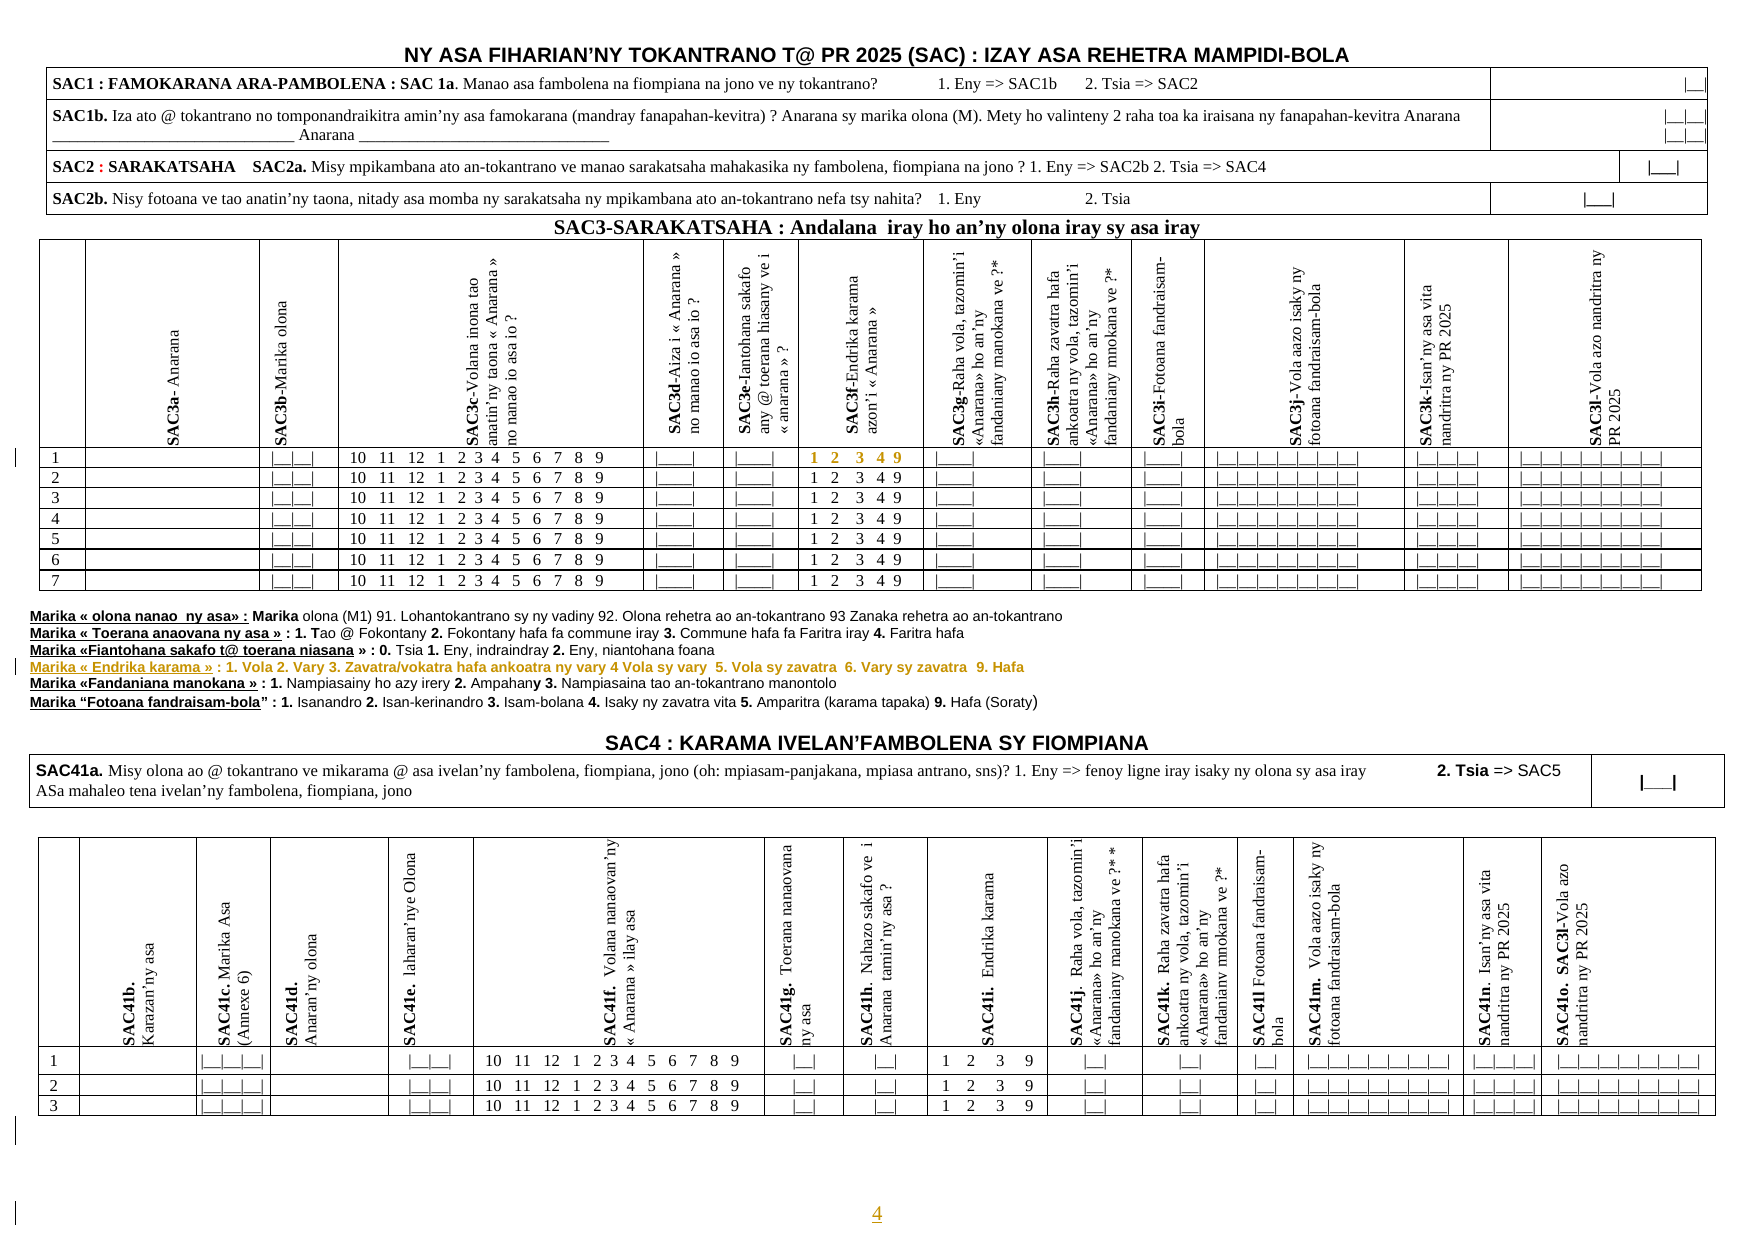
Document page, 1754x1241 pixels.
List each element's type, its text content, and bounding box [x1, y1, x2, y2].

text Marika « Toerana anaovana ny asa » : 1. Tao @ Fokontany 2. Fokontany hafa fa commune iray 3. Commune hafa fa Faritra iray 4. Faritra hafa [29, 625, 1724, 642]
table_cell 1 2 3 4 9 [799, 448, 923, 467]
table_cell |__|__|__| [1405, 509, 1508, 528]
text SAC4 : KARAMA IVELAN’FAMBOLENA SY FIOMPIANA [29, 730, 1724, 754]
table_cell [86, 509, 259, 528]
table_cell 4 [40, 509, 85, 528]
table_cell |__| [1143, 1047, 1237, 1074]
table_header SAC41k. Raha zavatra hafa ankoatra ny vola, tazomin’i «Anarana» ho an’ny fandaniany mnokana ve ?* [1143, 838, 1237, 1046]
table_cell |____| [724, 468, 798, 487]
table_cell |____| [724, 529, 798, 548]
table_header SAC41g. Toerana nanaovana ny asa [765, 838, 843, 1046]
table_cell |__|__| [260, 509, 338, 528]
table_cell 3 [39, 1096, 79, 1115]
table_header SAC3l-Vola azo nandritra ny PR 2025 [1509, 240, 1701, 447]
table_cell |__| [1238, 1096, 1293, 1115]
table_cell |____| [924, 448, 1031, 467]
table_cell |__| [1143, 1075, 1237, 1094]
table_cell |__|__|__| [1405, 448, 1508, 467]
table_cell |____| [644, 529, 723, 548]
table_cell |___| [1620, 151, 1707, 182]
table_cell |__|__|__| [1405, 488, 1508, 507]
table_cell |__| [765, 1075, 843, 1094]
table_cell |____| [1132, 529, 1204, 548]
table_header SAC3e-Iantohana sakafo any @ toerana hiasany ve i « anarana » ? [724, 240, 798, 447]
table_header SAC41o. SAC3l-Vola azo nandritra ny PR 2025 [1542, 838, 1715, 1046]
table_cell |____| [724, 448, 798, 467]
table_header SAC41j. Raha vola, tazomin’i «Anarana» ho an’ny fandaniany manokana ve ?* * [1048, 838, 1142, 1046]
table_header SAC3i-Fotoana fandraisam-bola [1132, 240, 1204, 447]
table_header [39, 838, 79, 1046]
table_header SAC41d. Anaran’ny olona [271, 838, 388, 1046]
table_cell |__| [765, 1047, 843, 1074]
table_cell 1 2 3 4 9 [799, 488, 923, 507]
text Marika « olona nanao ny asa» : Marika olona (M1) 91. Lohantokantrano sy ny vadiny 92. Olona rehetra ao an-tokantrano 93 Zanaka rehetra ao an-tokantrano [29, 608, 1724, 625]
table_cell 2 [40, 468, 85, 487]
table_header |____| [924, 550, 1031, 569]
table_cell 10 11 12 1 2 3 4 5 6 7 8 9 [474, 1075, 764, 1094]
table_cell 1 2 3 9 [928, 1047, 1047, 1074]
table_cell |__|__|__|__|__|__|__| [1542, 1075, 1715, 1094]
table_header SAC41a. Misy olona ao @ tokantrano ve mikarama @ asa ivelan’ny fambolena, fiompiana, jono (oh: mpiasam-panjakana, mpiasa antrano, sns)? 1. Eny => fenoy ligne iray isaky ny olona sy asa iray 2. Tsia => SAC5 ASa mahaleo tena ivelan’ny fambolena, fiompiana, jono [30, 755, 1591, 807]
table_header SAC41i. Endrika karama [928, 838, 1047, 1046]
table_cell 1 [40, 448, 85, 467]
table_cell |____| [1032, 468, 1131, 487]
table_cell |__|__|__|__|__|__|__| [1294, 1096, 1463, 1115]
table_cell |__| [1048, 1096, 1142, 1115]
table_header SAC41f. Volana nanaovan’ny « Anarana » ilay asa [474, 838, 764, 1046]
table_cell |____| [724, 488, 798, 507]
table_header SAC3a- Anarana [86, 240, 259, 447]
table_cell |____| [1132, 468, 1204, 487]
table_cell 1 2 3 4 9 [799, 509, 923, 528]
table_cell |__| [844, 1075, 927, 1094]
table_header SAC3j-Vola aazo isaky ny fotoana fandraisam-bola [1205, 240, 1404, 447]
table_header SAC3g-Raha vola, tazomin’i «Anarana» ho an’ny fandaniany manokana ve ?* [924, 240, 1031, 447]
table_cell |__|__|__| [1405, 529, 1508, 548]
table_cell |__|__|__|__|__|__|__| [1294, 1047, 1463, 1074]
table_cell |____| [1132, 509, 1204, 528]
table_cell [86, 468, 259, 487]
table_cell |__|__|__|__|__|__|__| [1509, 509, 1701, 528]
table_header SAC41m. Vola aazo isaky ny fotoana fandraisam-bola [1294, 838, 1463, 1046]
table_header 1 2 3 4 9 [799, 571, 923, 590]
table_cell |__|__|__|__|__|__|__| [1294, 1075, 1463, 1094]
table_cell |__|__| [389, 1047, 473, 1074]
table_cell SAC2 : SARAKATSAHA SAC2a. Misy mpikambana ato an-tokantrano ve manao sarakatsaha mahakasika ny fambolena, fiompiana na jono ? 1. Eny => SAC2b 2. Tsia => SAC4 [47, 151, 1619, 182]
table_cell |__|__|__|__|__|__|__| [1205, 488, 1404, 507]
table_cell |__|__|__|__|__|__|__| [1509, 488, 1701, 507]
table_cell |__|__|__| [197, 1047, 270, 1074]
table_header |__|__| [260, 571, 338, 590]
table_cell [80, 1096, 196, 1115]
table_cell |____| [1032, 509, 1131, 528]
table_header |____| [1132, 550, 1204, 569]
table_header |___| [1592, 755, 1724, 807]
table_cell 10 11 12 1 2 3 4 5 6 7 8 9 [339, 468, 643, 487]
table_cell [86, 488, 259, 507]
table_cell 1 2 3 4 9 [799, 529, 923, 548]
text Marika « Endrika karama » : 1. Vola 2. Vary 3. Zavatra/vokatra hafa ankoatra ny vary 4 Vola sy vary 5. Vola sy zavatra 6. Vary sy zavatra 9. Hafa [29, 658, 1724, 675]
table_header 10 11 12 1 2 3 4 5 6 7 8 9 [339, 550, 643, 569]
table_cell |__|__|__|__|__|__|__| [1509, 529, 1701, 548]
table_cell |__| [1238, 1047, 1293, 1074]
table_cell 10 11 12 1 2 3 4 5 6 7 8 9 [339, 529, 643, 548]
table_cell |__|__|__|__|__|__|__| [1509, 468, 1701, 487]
table_cell |__| [1048, 1075, 1142, 1094]
table_cell [86, 448, 259, 467]
table_cell |____| [924, 468, 1031, 487]
table_header |____| [924, 571, 1031, 590]
table_header SAC41n. Isan’ny asa vita nandritra ny PR 2025 [1464, 838, 1541, 1046]
table_cell |__|__|__| [197, 1075, 270, 1094]
table_cell |__|__| [260, 488, 338, 507]
table_cell |__|__|__|__|__|__|__| [1205, 468, 1404, 487]
table_header |__|__|__| [1405, 550, 1508, 569]
table_header |__| [1491, 68, 1707, 99]
table_header SAC41b. Karazan’ny asa [80, 838, 196, 1046]
table_cell [80, 1075, 196, 1094]
table_cell |____| [1132, 488, 1204, 507]
table_header |____| [724, 571, 798, 590]
table_header 7 [40, 571, 85, 590]
table_cell |____| [924, 529, 1031, 548]
table_header |__|__|__| [1405, 571, 1508, 590]
table_cell |__| [1238, 1075, 1293, 1094]
table_header SAC41c. Marika Asa (Annexe 6) [197, 838, 270, 1046]
table_cell 1 2 3 9 [928, 1096, 1047, 1115]
table_cell [86, 529, 259, 548]
text NY ASA FIHARIAN’NY TOKANTRANO T@ PR 2025 (SAC) : IZAY ASA REHETRA MAMPIDI-BOLA [29, 43, 1724, 67]
table_header |____| [1032, 571, 1131, 590]
table_header SAC41l Fotoana fandraisam-bola [1238, 838, 1293, 1046]
table_header |____| [1032, 550, 1131, 569]
table_cell |____| [1032, 529, 1131, 548]
table_cell |__|__|__| [1464, 1075, 1541, 1094]
table_cell 1 [39, 1047, 79, 1074]
table_cell SAC2b. Nisy fotoana ve tao anatin’ny taona, nitady asa momba ny sarakatsaha ny mpikambana ato an-tokantrano nefa tsy nahita? 1. Eny 2. Tsia [47, 183, 1490, 214]
table_cell |__|__| [389, 1096, 473, 1115]
table_cell |____| [644, 488, 723, 507]
table_header SAC3h-Raha zavatra hafa ankoatra ny vola, tazomin’i «Anarana» ho an’ny fandaniany mnokana ve ?* [1032, 240, 1131, 447]
table_header SAC3c-Volana inona tao anatin’ny taona « Anarana » no nanao io asa io ? [339, 240, 643, 447]
table_cell |__|__| [260, 529, 338, 548]
table_cell [271, 1096, 388, 1115]
table_cell |__| [844, 1096, 927, 1115]
table_header [86, 550, 259, 569]
table_cell [80, 1047, 196, 1074]
table_cell 10 11 12 1 2 3 4 5 6 7 8 9 [339, 509, 643, 528]
table_header [40, 240, 85, 447]
table_header |__|__|__|__|__|__|__| [1205, 550, 1404, 569]
table_header |__|__| [260, 550, 338, 569]
table_cell 5 [40, 529, 85, 548]
table_header SAC3f-Endrika karama azon’i « Anarana » [799, 240, 923, 447]
table_cell |____| [924, 488, 1031, 507]
table_cell 10 11 12 1 2 3 4 5 6 7 8 9 [474, 1096, 764, 1115]
table_cell |__|__| [389, 1075, 473, 1094]
table_header |____| [724, 550, 798, 569]
table_cell [271, 1075, 388, 1094]
table_header 10 11 12 1 2 3 4 5 6 7 8 9 [339, 571, 643, 590]
table_cell |__|__|__| [1464, 1096, 1541, 1115]
table_cell |__|__|__|__|__|__|__| [1205, 509, 1404, 528]
table_cell |____| [724, 509, 798, 528]
table_header 1 2 3 4 9 [799, 550, 923, 569]
table_cell |____| [1032, 488, 1131, 507]
table_header SAC41h. Nahazo sakafo ve i Anarana tamin’ny asa ? [844, 838, 927, 1046]
table_cell |__|__| [260, 468, 338, 487]
table_cell |__|__|__|__|__|__|__| [1542, 1047, 1715, 1074]
table_cell 10 11 12 1 2 3 4 5 6 7 8 9 [339, 448, 643, 467]
table_cell |__| [1048, 1047, 1142, 1074]
table_cell |__|__|__| [197, 1096, 270, 1115]
text Marika «Fandaniana manokana » : 1. Nampiasainy ho azy irery 2. Ampahany 3. Nampiasaina tao an-tokantrano manontolo [29, 675, 1724, 692]
text SAC3-SARAKATSAHA : Andalana iray ho an’ny olona iray sy asa iray [29, 215, 1724, 239]
table_cell 1 2 3 9 [928, 1075, 1047, 1094]
table_header SAC41e. laharan’nye Olona [389, 838, 473, 1046]
table_cell |__|__| |__|__| [1491, 100, 1707, 150]
table_cell 3 [40, 488, 85, 507]
table_header 6 [40, 550, 85, 569]
table_cell |__|__|__|__|__|__|__| [1542, 1096, 1715, 1115]
table_header |____| [644, 571, 723, 590]
table_cell |____| [1032, 448, 1131, 467]
table_cell |__|__|__|__|__|__|__| [1205, 529, 1404, 548]
table_cell |__|__| [260, 448, 338, 467]
table_cell |____| [924, 509, 1031, 528]
table_cell |____| [644, 468, 723, 487]
table_header SAC1 : FAMOKARANA ARA-PAMBOLENA : SAC 1a. Manao asa fambolena na fiompiana na jono ve ny tokantrano? 1. Eny => SAC1b 2. Tsia => SAC2 [47, 68, 1490, 99]
table_cell |___| [1491, 183, 1707, 214]
table_cell |__| [1143, 1096, 1237, 1115]
table_cell |____| [1132, 448, 1204, 467]
table_header |____| [644, 550, 723, 569]
table_cell |__|__|__| [1464, 1047, 1541, 1074]
table_cell [271, 1047, 388, 1074]
table_header SAC3k-Isan’ny asa vita nandritra ny PR 2025 [1405, 240, 1508, 447]
table_cell 1 2 3 4 9 [799, 468, 923, 487]
text Marika «Fiantohana sakafo t@ toerana niasana » : 0. Tsia 1. Eny, indraindray 2. Eny, niantohana foana [29, 642, 1724, 658]
table_cell SAC1b. Iza ato @ tokantrano no tomponandraikitra amin’ny asa famokarana (mandray fanapahan-kevitra) ? Anarana sy marika olona (M). Mety ho valinteny 2 raha toa ka iraisana ny fanapahan-kevitra Anarana _____________________________ Anarana ______________________________ [47, 100, 1490, 150]
table_header |__|__|__|__|__|__|__| [1509, 571, 1701, 590]
table_cell |__| [844, 1047, 927, 1074]
table_header SAC3b-Marika olona [260, 240, 338, 447]
table_cell 10 11 12 1 2 3 4 5 6 7 8 9 [339, 488, 643, 507]
table_cell |__|__|__|__|__|__|__| [1205, 448, 1404, 467]
table_header SAC3d-Aiza i « Anarana » no manao io asa io ? [644, 240, 723, 447]
table_cell |____| [644, 448, 723, 467]
table_header |__|__|__|__|__|__|__| [1205, 571, 1404, 590]
table_header |__|__|__|__|__|__|__| [1509, 550, 1701, 569]
table_cell |__|__|__|__|__|__|__| [1509, 448, 1701, 467]
table_cell |__| [765, 1096, 843, 1115]
table_header |____| [1132, 571, 1204, 590]
table_cell |____| [644, 509, 723, 528]
table_cell 2 [39, 1075, 79, 1094]
text Marika “Fotoana fandraisam-bola” : 1. Isanandro 2. Isan-kerinandro 3. Isam-bolana 4. Isaky ny zavatra vita 5. Amparitra (karama tapaka) 9. Hafa (Soraty) [29, 692, 1724, 711]
table_cell |__|__|__| [1405, 468, 1508, 487]
table_cell 10 11 12 1 2 3 4 5 6 7 8 9 [474, 1047, 764, 1074]
table_header [86, 571, 259, 590]
